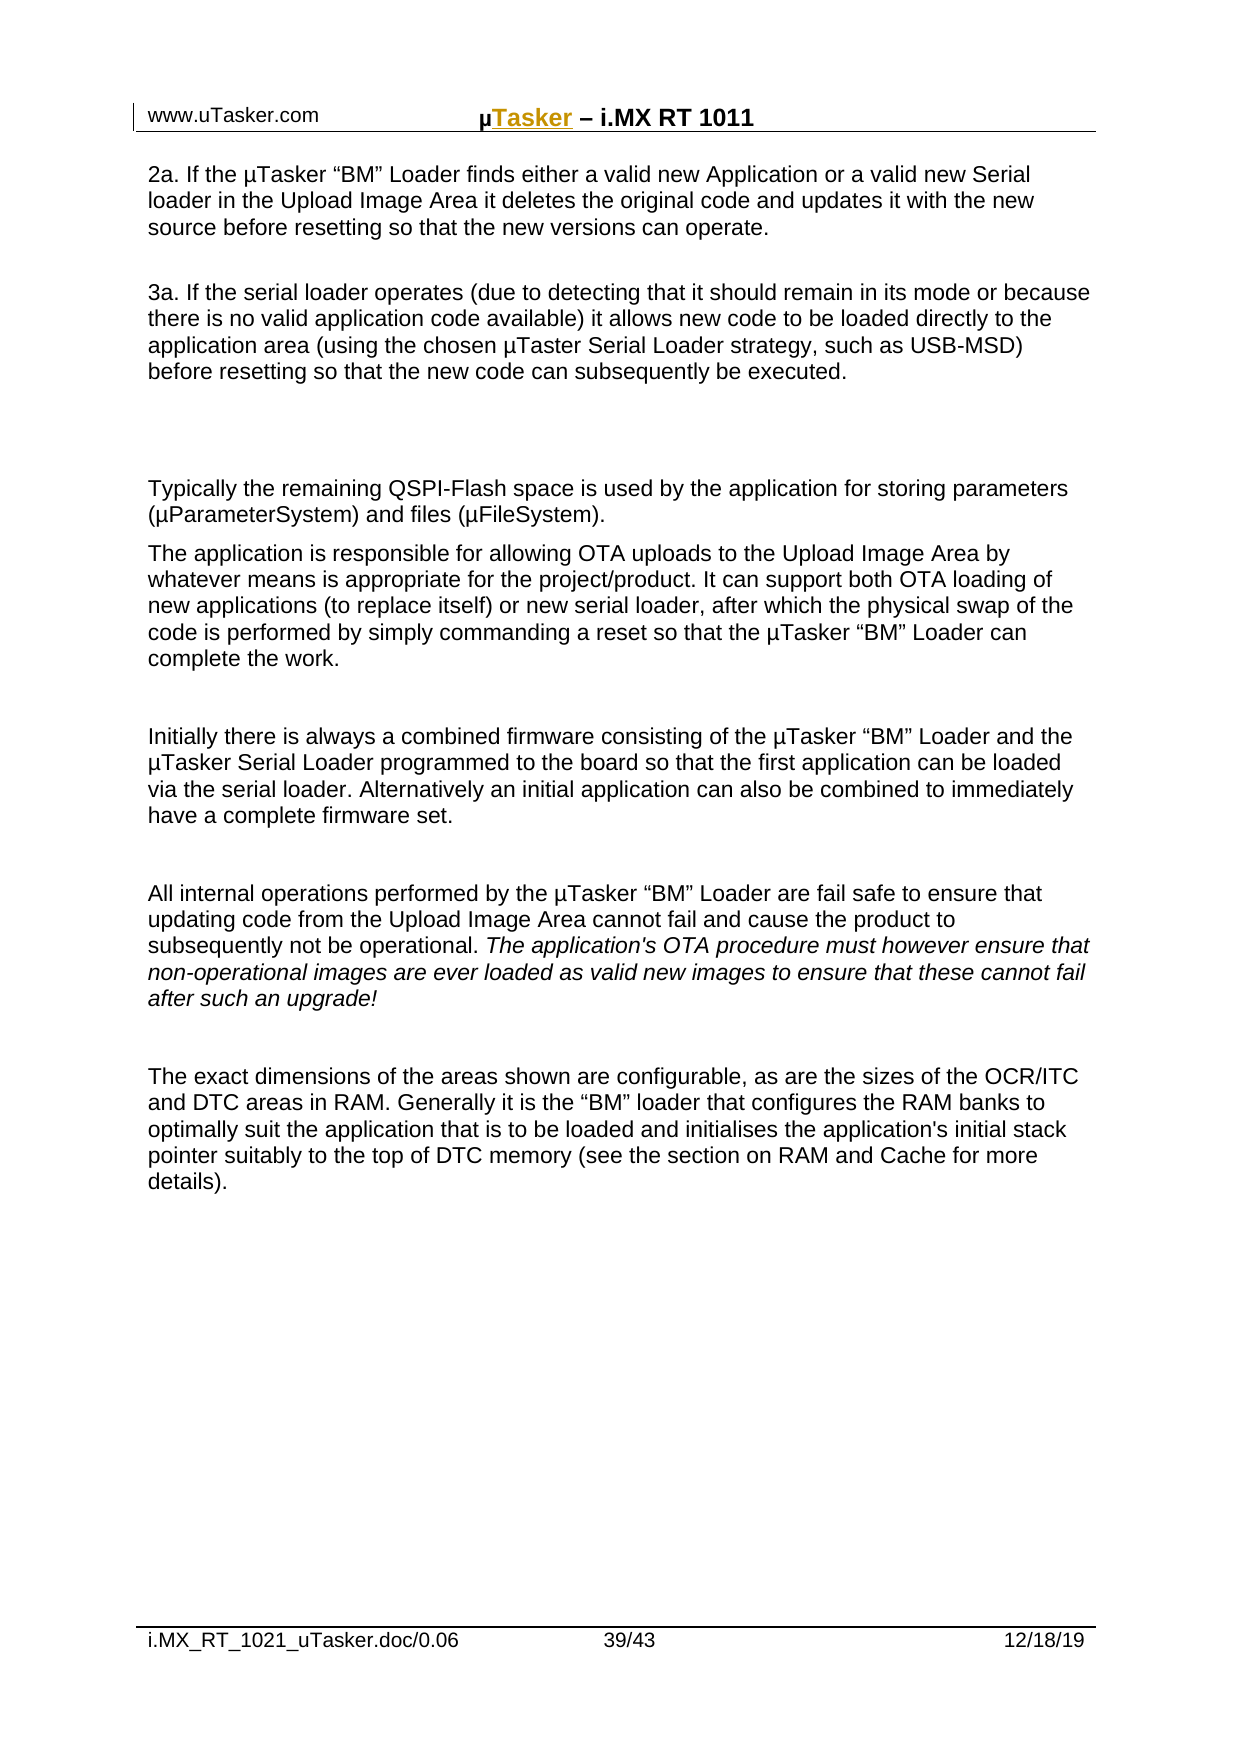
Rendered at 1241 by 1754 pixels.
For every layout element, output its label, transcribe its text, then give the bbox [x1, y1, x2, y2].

text Typically the remaining QSPI-Flash space is used by the application for storing parameters (µParameterSystem) and files (µFileSystem). [148, 474, 1093, 527]
text The exact dimensions of the areas shown are configurable, as are the sizes of the OCR/ITC and DTC areas in RAM. Generally it is the “BM” loader that configures the RAM banks to optimally suit the application that is to be loaded and initialises the application's initial stack pointer suitably to the top of DTC memory (see the section on RAM and Cache for more details). [148, 1063, 1093, 1194]
text The application is responsible for allowing OTA uploads to the Upload Image Area by whatever means is appropriate for the project/product. It can support both OTA loading of new applications (to replace itself) or new serial loader, after which the physical swap of the code is performed by simply commanding a reset so that the µTasker “BM” Loader can complete the work. [148, 540, 1093, 672]
text Initially there is always a combined firmware consisting of the µTasker “BM” Loader and the µTasker Serial Loader programmed to the board so that the first application can be loaded via the serial loader. Alternatively an initial application can also be combined to immediately have a complete firmware set. [148, 723, 1093, 828]
text All internal operations performed by the µTasker “BM” Loader are fail safe to ensure that updating code from the Upload Image Area cannot fail and cause the product to subsequently not be operational. The application's OTA procedure must however ensure that non-operational images are ever loaded as valid new images to ensure that these cannot fail after such an upgrade! [148, 880, 1093, 1011]
text 3a. If the serial loader operates (due to detecting that it should remain in its mode or because there is no valid application code available) it allows new code to be loaded directly to the application area (using the chosen µTaster Serial Loader strategy, such as USB-MSD) before resetting so that the new code can subsequently be executed. [148, 253, 1093, 384]
text 2a. If the µTasker “BM” Loader finds either a valid new Application or a valid new Serial loader in the Upload Image Area it deletes the original code and updates it with the new source before resetting so that the new versions can operate. [148, 161, 1093, 240]
